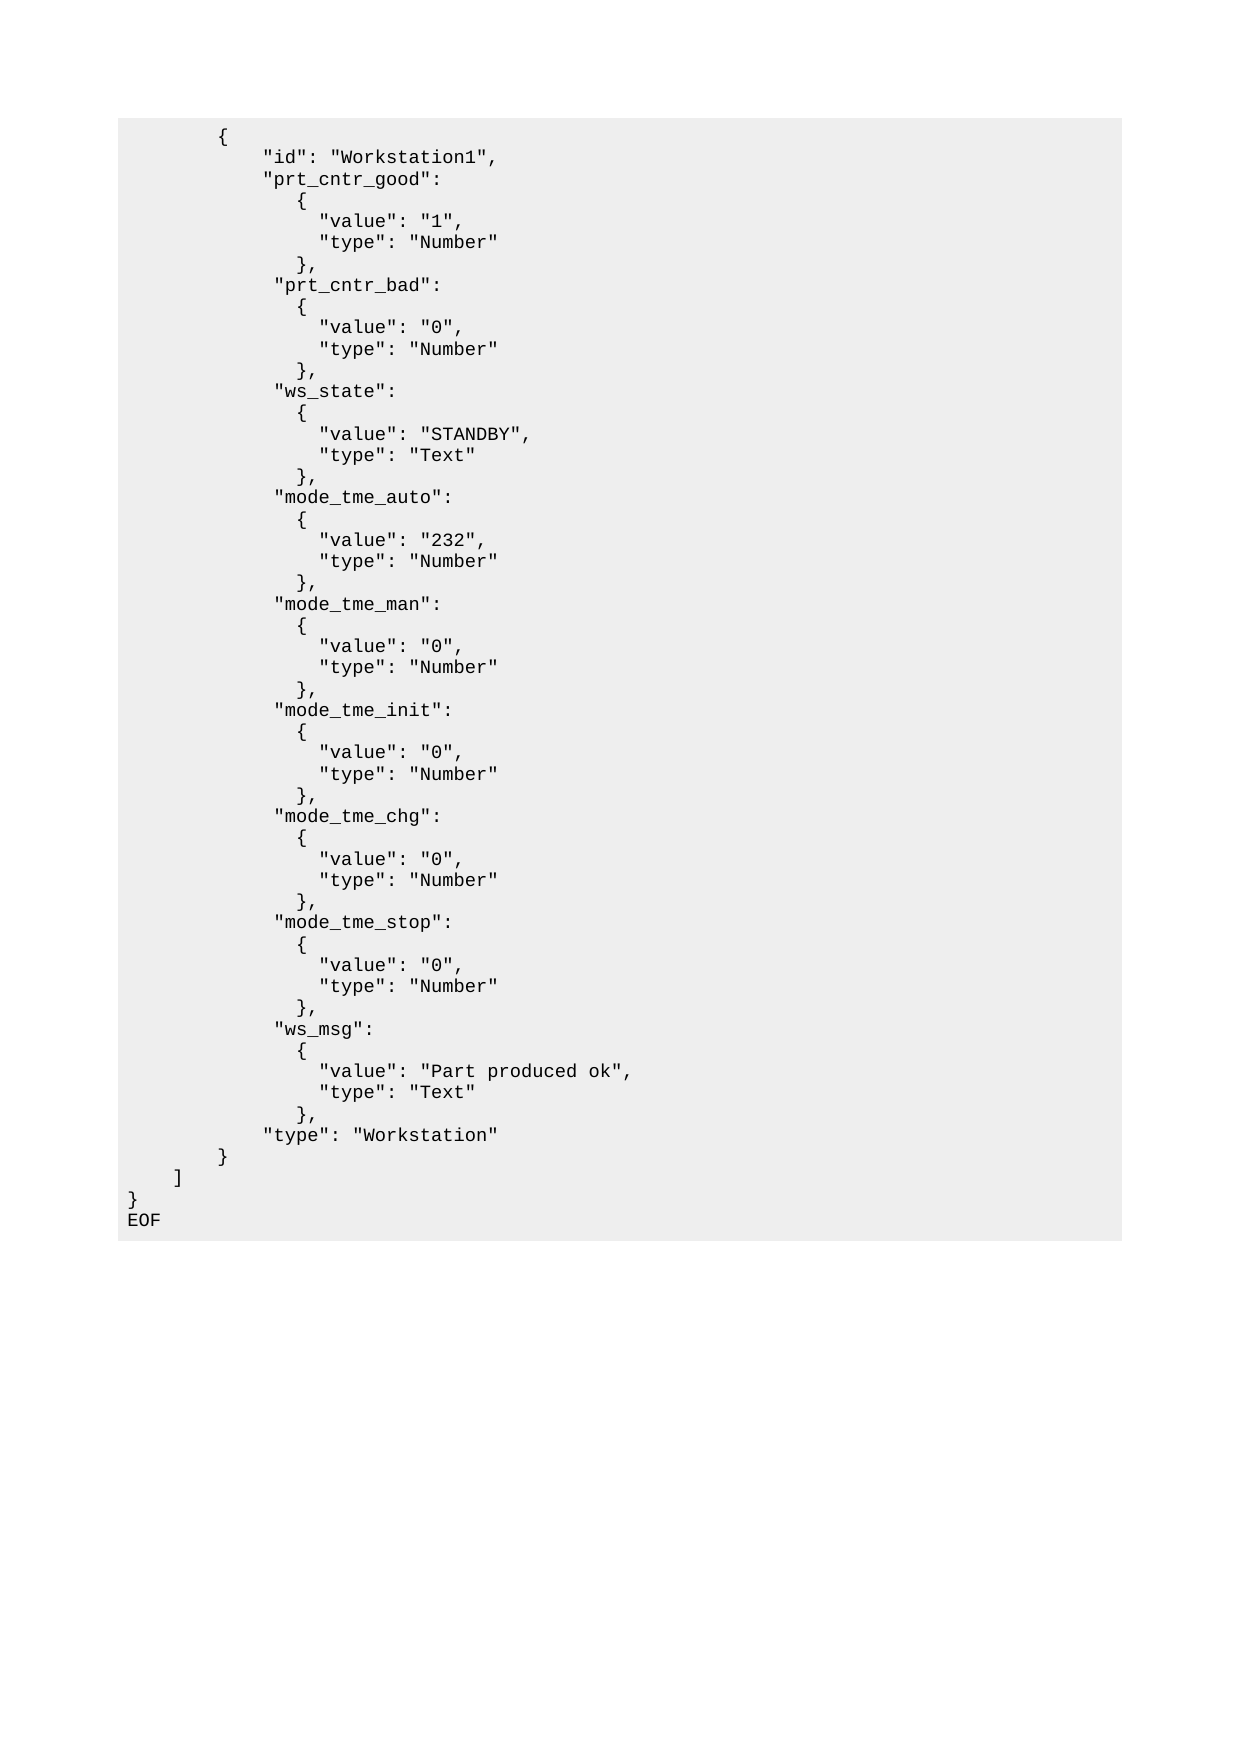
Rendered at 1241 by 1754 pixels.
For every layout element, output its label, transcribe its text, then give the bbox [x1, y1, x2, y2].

text "mode_tme_auto": [118, 488, 1122, 509]
text }, [118, 786, 1122, 807]
text } [118, 1189, 1122, 1211]
text }, [118, 679, 1122, 701]
text { [118, 118, 1122, 148]
text "type": "Number" [118, 977, 1122, 998]
text "ws_state": [118, 382, 1122, 403]
text "mode_tme_init": [118, 701, 1122, 722]
text "type": "Number" [118, 871, 1122, 892]
text { [118, 403, 1122, 424]
text { [118, 934, 1122, 956]
text "mode_tme_chg": [118, 807, 1122, 828]
text "mode_tme_man": [118, 594, 1122, 616]
text "value": "0", [118, 956, 1122, 977]
text { [118, 509, 1122, 531]
text "prt_cntr_good": [118, 169, 1122, 191]
text "ws_msg": [118, 1019, 1122, 1041]
text { [118, 828, 1122, 849]
text "type": "Number" [118, 339, 1122, 361]
text }, [118, 573, 1122, 594]
text }, [118, 998, 1122, 1019]
text { [118, 297, 1122, 318]
text "value": "0", [118, 743, 1122, 764]
text "type": "Number" [118, 552, 1122, 573]
text }, [118, 467, 1122, 488]
text "prt_cntr_bad": [118, 276, 1122, 297]
text "type": "Number" [118, 233, 1122, 254]
text "id": "Workstation1", [118, 148, 1122, 169]
text "value": "0", [118, 849, 1122, 871]
text }, [118, 254, 1122, 276]
text "value": "0", [118, 637, 1122, 658]
text ] [118, 1168, 1122, 1189]
text EOF [118, 1211, 1122, 1241]
text }, [118, 892, 1122, 913]
text "value": "Part produced ok", [118, 1062, 1122, 1083]
text "type": "Text" [118, 446, 1122, 467]
text { [118, 1041, 1122, 1062]
text "value": "232", [118, 531, 1122, 552]
text "type": "Number" [118, 658, 1122, 679]
text "value": "0", [118, 318, 1122, 339]
text "mode_tme_stop": [118, 913, 1122, 934]
text }, [118, 361, 1122, 382]
text } [118, 1147, 1122, 1168]
text "value": "1", [118, 212, 1122, 233]
text "type": "Text" [118, 1083, 1122, 1104]
text "type": "Number" [118, 764, 1122, 786]
text { [118, 722, 1122, 743]
text }, [118, 1104, 1122, 1126]
text "type": "Workstation" [118, 1126, 1122, 1147]
text { [118, 616, 1122, 637]
text { [118, 191, 1122, 212]
text "value": "STANDBY", [118, 424, 1122, 446]
